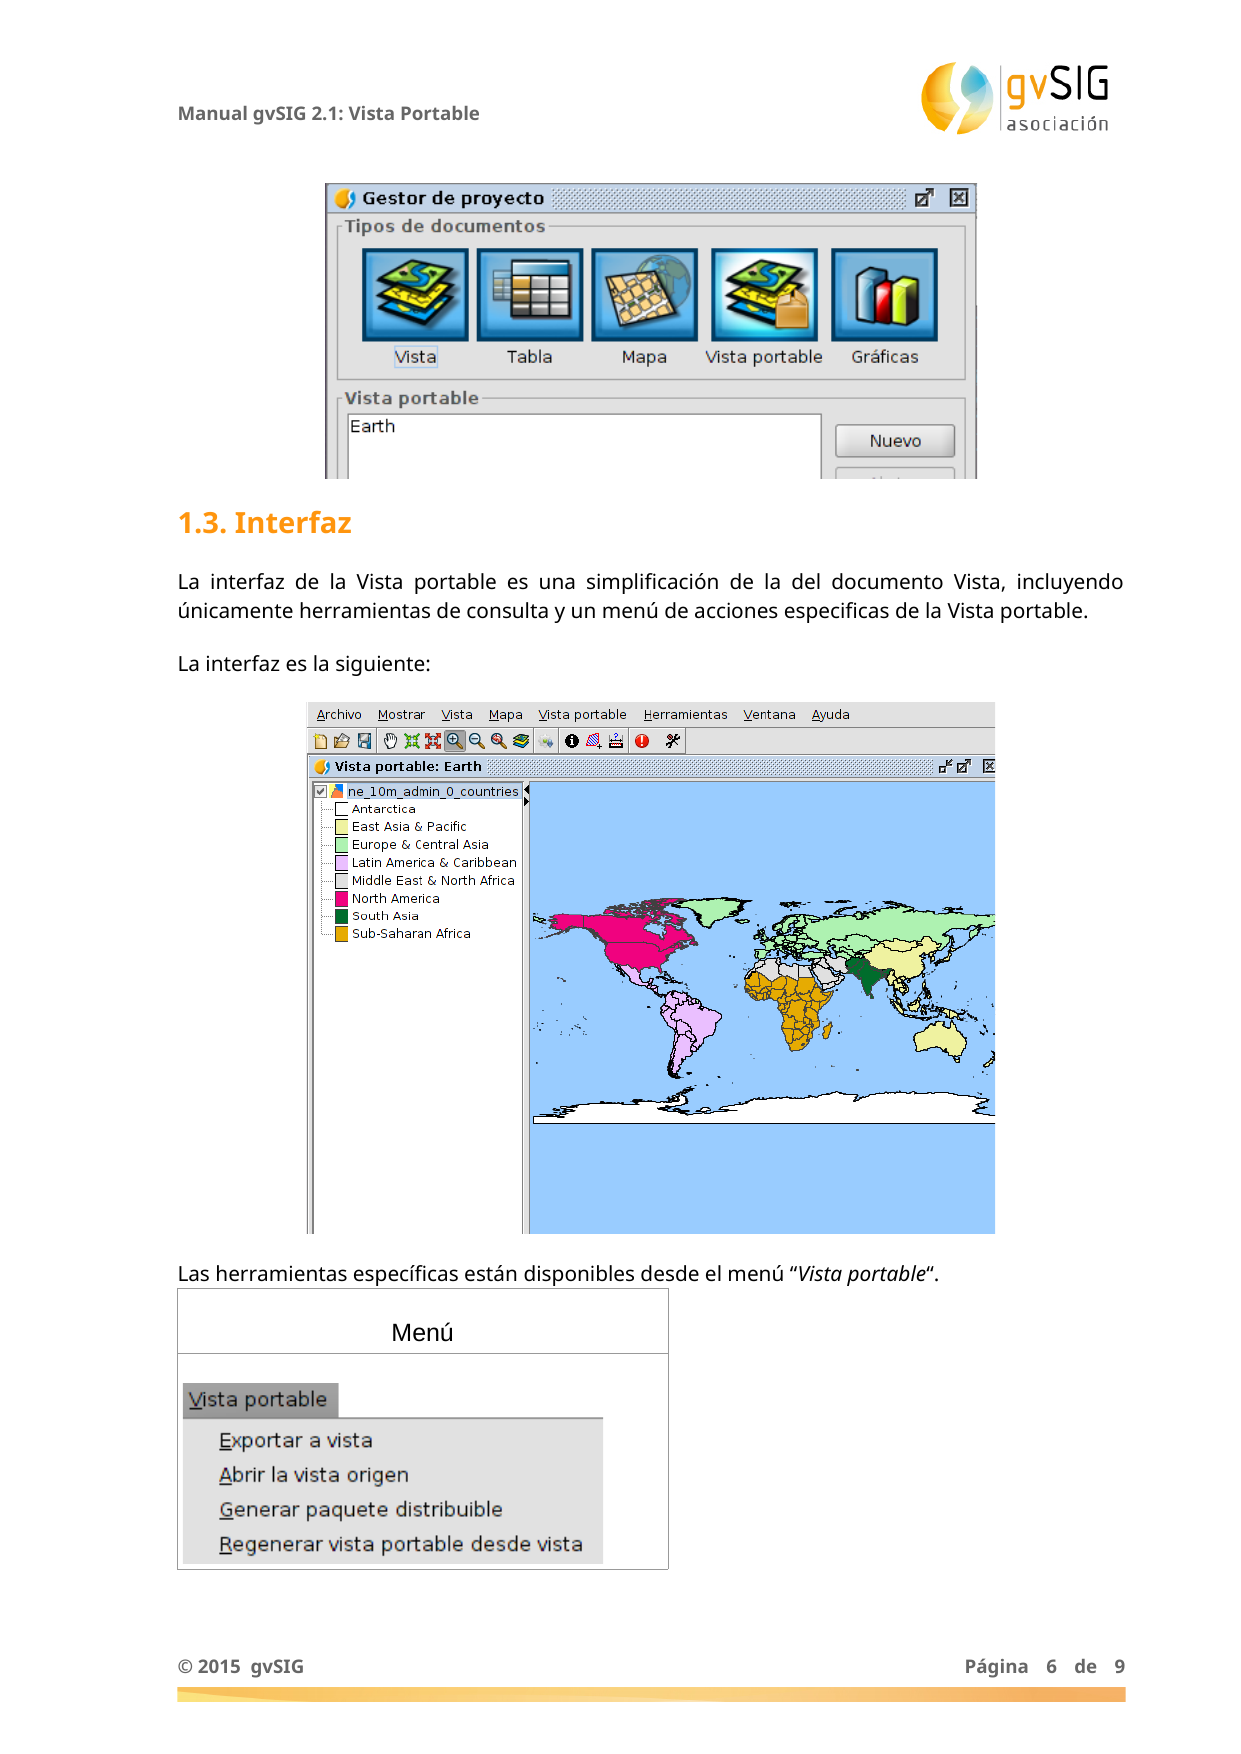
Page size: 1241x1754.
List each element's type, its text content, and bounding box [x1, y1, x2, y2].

picture [177, 1687, 1126, 1702]
text Las herramientas específicas están disponibles desde el menú “Vista portable“. [177, 1259, 1125, 1287]
subtitle 1.3. Interfaz [177, 503, 1125, 542]
picture [902, 47, 1122, 148]
text La interfaz es la siguiente: [177, 649, 1125, 678]
table_header Menú [178, 1289, 668, 1353]
picture [325, 183, 978, 479]
picture [182, 1383, 604, 1564]
picture [306, 702, 996, 1234]
text La interfaz de la Vista portable es una simplificación de la del documento Vista, incluyendo únicamente herramientas de consulta y un menú de acciones especificas de la Vista portable. [177, 567, 1125, 624]
table_cell [178, 1354, 668, 1569]
